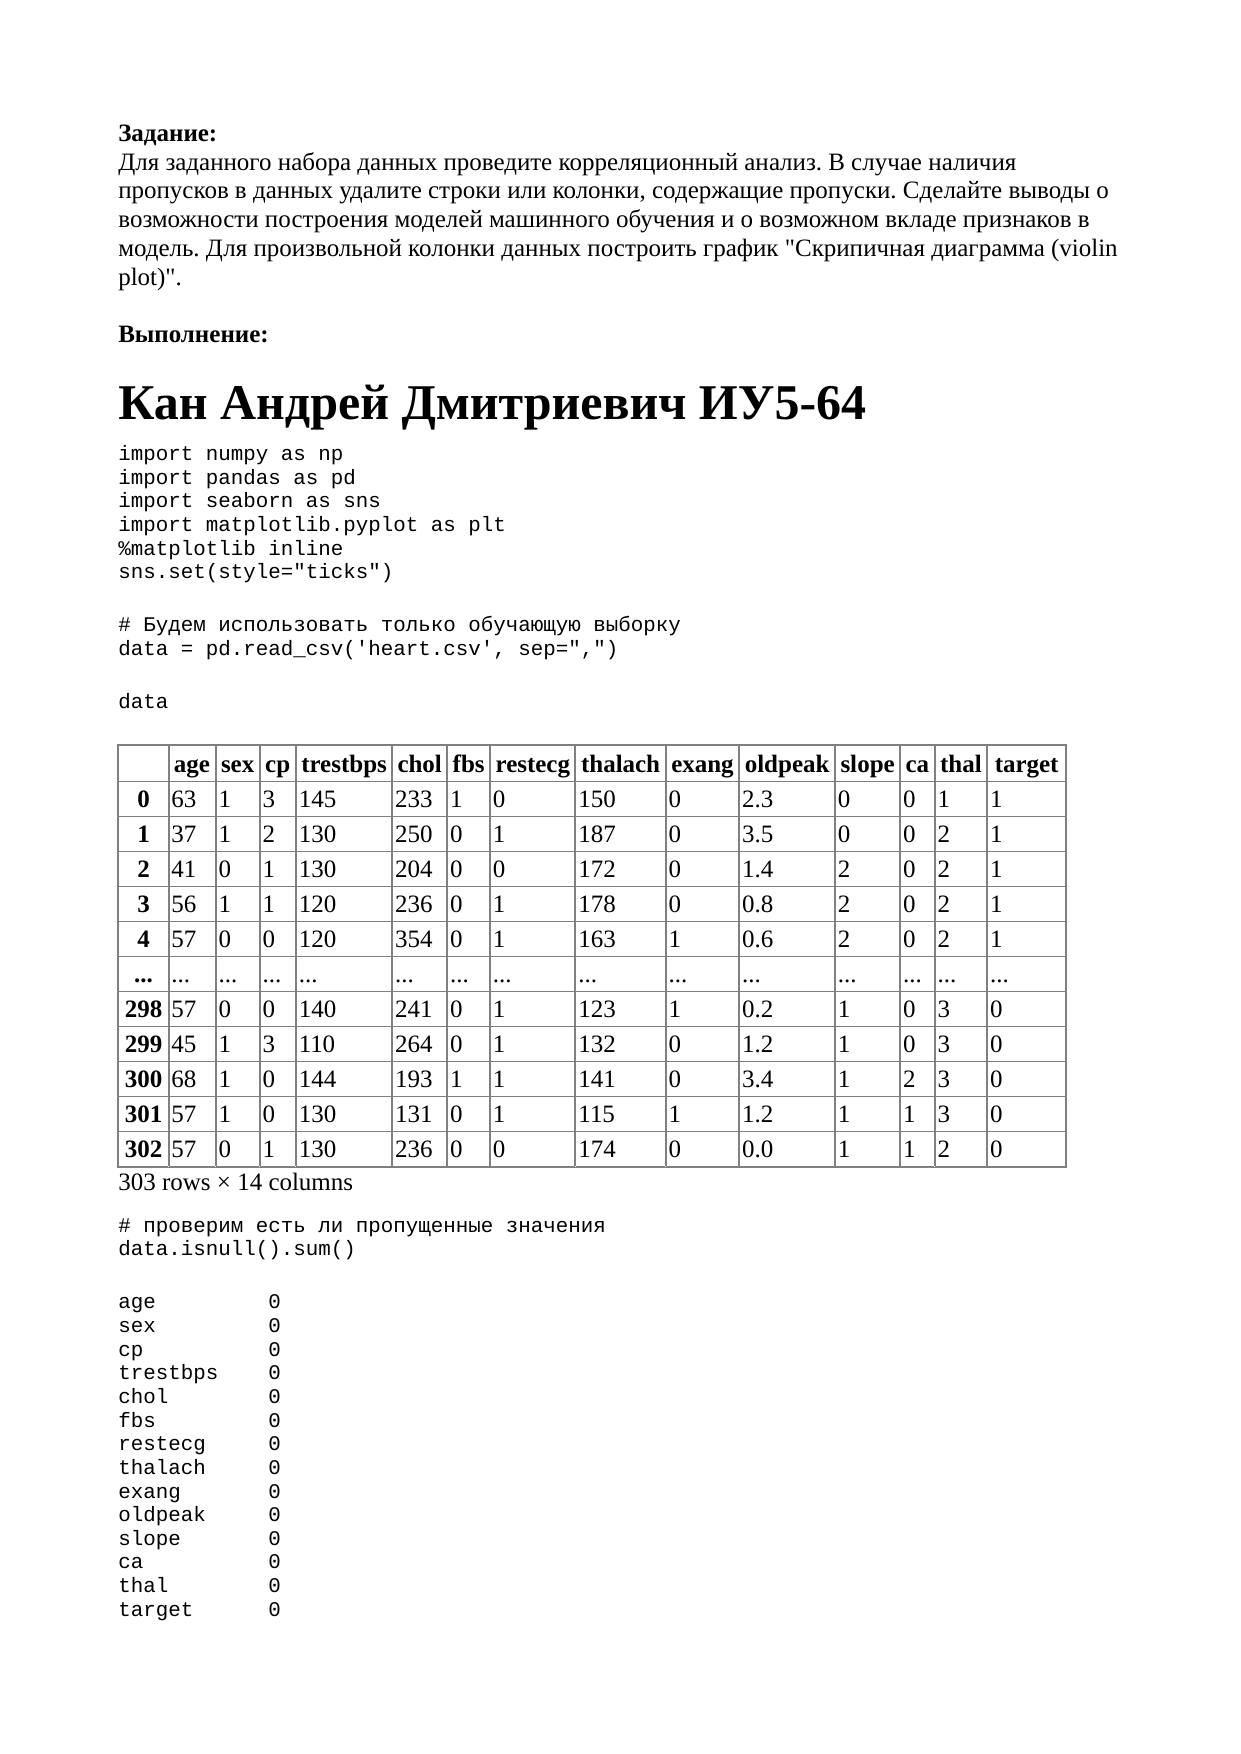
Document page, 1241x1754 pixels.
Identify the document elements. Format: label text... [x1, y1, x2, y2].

text trestbps 0 [118, 1362, 1122, 1386]
table_cell 0 [448, 1132, 489, 1166]
table_cell 123 [576, 992, 665, 1026]
table_cell 57 [170, 1097, 215, 1131]
table_cell 1 [667, 992, 738, 1026]
table_cell 204 [393, 852, 446, 886]
table_cell 178 [576, 887, 665, 921]
table_cell 299 [119, 1027, 168, 1061]
table_cell 130 [297, 1097, 391, 1131]
table_cell 0 [901, 782, 934, 816]
table_cell 250 [393, 817, 446, 851]
subtitle Кан Андрей Дмитриевич ИУ5-64 [118, 373, 1122, 431]
table_header slope [836, 746, 899, 781]
table_cell 1 [119, 817, 168, 851]
table_cell 236 [393, 1132, 446, 1166]
table_cell 1 [491, 922, 574, 956]
text data [118, 691, 1122, 715]
table_cell 2 [836, 922, 899, 956]
table_cell 2 [936, 852, 986, 886]
table_cell 0 [217, 1132, 259, 1166]
text oldpeak 0 [118, 1504, 1122, 1528]
table_cell 1 [936, 782, 986, 816]
table_cell 3 [261, 782, 295, 816]
table_cell 1 [217, 782, 259, 816]
table_header exang [667, 746, 738, 781]
table_cell 3.5 [740, 817, 834, 851]
table_cell 1 [217, 817, 259, 851]
table_cell ... [297, 957, 391, 991]
table_cell 1 [261, 1132, 295, 1166]
text data = pd.read_csv('heart.csv', sep=",") [118, 638, 1122, 662]
table_cell 0 [491, 782, 574, 816]
table_cell 131 [393, 1097, 446, 1131]
text Выполнение: [118, 319, 1122, 348]
table_cell 241 [393, 992, 446, 1026]
text data.isnull().sum() [118, 1238, 1122, 1262]
table_cell ... [901, 957, 934, 991]
table_cell 1.4 [740, 852, 834, 886]
table_header ca [901, 746, 934, 781]
table_cell 2 [261, 817, 295, 851]
table_cell 1 [901, 1132, 934, 1166]
table_cell ... [491, 957, 574, 991]
table_cell 0 [261, 1062, 295, 1096]
table_cell 1 [667, 922, 738, 956]
text sns.set(style="ticks") [118, 561, 1122, 585]
table_cell 1 [491, 1027, 574, 1061]
table_cell 0 [261, 922, 295, 956]
table_cell 2.3 [740, 782, 834, 816]
table_cell 1 [217, 1027, 259, 1061]
table_cell 1 [667, 1097, 738, 1131]
table_cell 0 [217, 852, 259, 886]
table_header oldpeak [740, 746, 834, 781]
table_cell 68 [170, 1062, 215, 1096]
table_cell 0 [448, 887, 489, 921]
table_header fbs [448, 746, 489, 781]
table_cell 145 [297, 782, 391, 816]
table_cell 1 [217, 887, 259, 921]
table_cell 0 [836, 782, 899, 816]
table_cell 1 [491, 887, 574, 921]
table_header thal [936, 746, 986, 781]
table_cell 56 [170, 887, 215, 921]
table_cell 300 [119, 1062, 168, 1096]
table_cell 130 [297, 1132, 391, 1166]
table_cell 0 [988, 992, 1065, 1026]
text # Будем использовать только обучающую выборку [118, 614, 1122, 638]
table_cell 37 [170, 817, 215, 851]
table_cell 150 [576, 782, 665, 816]
table_cell 2 [836, 887, 899, 921]
table_cell 3 [119, 887, 168, 921]
table_cell 163 [576, 922, 665, 956]
text import seaborn as sns [118, 490, 1122, 514]
table_cell 1 [988, 817, 1065, 851]
table_cell 1 [217, 1062, 259, 1096]
text import numpy as np [118, 443, 1122, 467]
table_cell 0 [448, 992, 489, 1026]
table_cell 3 [936, 1097, 986, 1131]
table_cell 144 [297, 1062, 391, 1096]
table_cell 193 [393, 1062, 446, 1096]
table_cell 0 [261, 1097, 295, 1131]
table_cell 1 [448, 1062, 489, 1096]
table_cell 0 [836, 817, 899, 851]
text cp 0 [118, 1339, 1122, 1362]
table_cell 0 [667, 1027, 738, 1061]
table_cell ... [217, 957, 259, 991]
text ca 0 [118, 1552, 1122, 1575]
text # проверим есть ли пропущенные значения [118, 1215, 1122, 1238]
table_cell 0 [988, 1097, 1065, 1131]
table_cell 1 [988, 782, 1065, 816]
table_cell 0.6 [740, 922, 834, 956]
text import matplotlib.pyplot as plt [118, 514, 1122, 538]
table_cell 0 [667, 852, 738, 886]
table_cell ... [119, 957, 168, 991]
text age 0 [118, 1291, 1122, 1315]
table_header cp [261, 746, 295, 781]
table_cell 1 [448, 782, 489, 816]
text import pandas as pd [118, 467, 1122, 490]
table_cell 0 [448, 1097, 489, 1131]
table_cell 0 [901, 817, 934, 851]
table_cell 3 [261, 1027, 295, 1061]
text 303 rows × 14 columns [118, 1167, 1122, 1196]
table_header chol [393, 746, 446, 781]
table_cell 2 [936, 817, 986, 851]
table_cell 0 [448, 852, 489, 886]
text target 0 [118, 1599, 1122, 1622]
table_cell 0 [901, 1027, 934, 1061]
table_cell 298 [119, 992, 168, 1026]
table_cell 1 [988, 887, 1065, 921]
table_cell 1 [217, 1097, 259, 1131]
table_cell 115 [576, 1097, 665, 1131]
table_cell ... [576, 957, 665, 991]
text thalach 0 [118, 1457, 1122, 1481]
table_cell ... [836, 957, 899, 991]
table_cell ... [740, 957, 834, 991]
table_cell 0 [667, 887, 738, 921]
table_cell 0 [667, 1132, 738, 1166]
table_cell 1 [836, 992, 899, 1026]
table_cell 0 [448, 817, 489, 851]
table_header sex [217, 746, 259, 781]
table_cell 1 [836, 1062, 899, 1096]
table_cell 63 [170, 782, 215, 816]
table_cell 2 [901, 1062, 934, 1096]
table_cell ... [448, 957, 489, 991]
table_cell 264 [393, 1027, 446, 1061]
table_cell 301 [119, 1097, 168, 1131]
table_cell 2 [936, 1132, 986, 1166]
table_cell 1.2 [740, 1097, 834, 1131]
table_cell 172 [576, 852, 665, 886]
table_cell 0 [901, 887, 934, 921]
text thal 0 [118, 1575, 1122, 1599]
table_cell 120 [297, 922, 391, 956]
table_cell 57 [170, 922, 215, 956]
table_cell 1 [491, 817, 574, 851]
text restecg 0 [118, 1433, 1122, 1457]
table_cell 140 [297, 992, 391, 1026]
table_cell 132 [576, 1027, 665, 1061]
table_cell 1 [988, 922, 1065, 956]
table_cell 0 [448, 1027, 489, 1061]
table_cell 1 [836, 1027, 899, 1061]
table_cell 1 [261, 887, 295, 921]
text chol 0 [118, 1386, 1122, 1410]
table_cell 0 [491, 852, 574, 886]
table_cell 141 [576, 1062, 665, 1096]
table_cell 2 [936, 922, 986, 956]
table_header trestbps [297, 746, 391, 781]
table_cell 0 [491, 1132, 574, 1166]
table_cell 0 [901, 852, 934, 886]
table_cell 1 [491, 992, 574, 1026]
table_cell 0 [667, 1062, 738, 1096]
table_cell 354 [393, 922, 446, 956]
table_header thalach [576, 746, 665, 781]
table_cell 41 [170, 852, 215, 886]
table_cell 57 [170, 992, 215, 1026]
table_cell 0 [448, 922, 489, 956]
table_cell 0 [119, 782, 168, 816]
table_cell 1 [901, 1097, 934, 1131]
table_header [119, 746, 168, 781]
table_cell 0.8 [740, 887, 834, 921]
table_cell 0 [217, 992, 259, 1026]
text fbs 0 [118, 1410, 1122, 1433]
table_cell 57 [170, 1132, 215, 1166]
table_cell ... [170, 957, 215, 991]
table_cell 0.0 [740, 1132, 834, 1166]
table_cell ... [667, 957, 738, 991]
text %matplotlib inline [118, 538, 1122, 561]
table_cell 174 [576, 1132, 665, 1166]
table_cell ... [261, 957, 295, 991]
table_cell 0 [901, 992, 934, 1026]
table_cell 130 [297, 852, 391, 886]
table_cell ... [988, 957, 1065, 991]
table_cell 233 [393, 782, 446, 816]
table_cell 0 [988, 1062, 1065, 1096]
table_cell 1 [491, 1097, 574, 1131]
table_cell 0 [901, 922, 934, 956]
table_cell 236 [393, 887, 446, 921]
table_cell 0 [261, 992, 295, 1026]
text Задание: [118, 118, 1122, 147]
table_cell ... [393, 957, 446, 991]
table_cell 2 [936, 887, 986, 921]
table_cell 0 [667, 782, 738, 816]
table_cell 1.2 [740, 1027, 834, 1061]
table_cell 1 [261, 852, 295, 886]
table_cell 120 [297, 887, 391, 921]
table_cell 2 [836, 852, 899, 886]
table_cell 3 [936, 1027, 986, 1061]
table_cell 1 [491, 1062, 574, 1096]
text exang 0 [118, 1481, 1122, 1504]
table_cell 130 [297, 817, 391, 851]
table_cell 3 [936, 1062, 986, 1096]
table_cell 3 [936, 992, 986, 1026]
table_cell 3.4 [740, 1062, 834, 1096]
table_cell 45 [170, 1027, 215, 1061]
table_cell 0 [988, 1027, 1065, 1061]
table_cell 187 [576, 817, 665, 851]
table_cell 4 [119, 922, 168, 956]
text sex 0 [118, 1315, 1122, 1339]
table_cell 1 [836, 1132, 899, 1166]
table_cell 0.2 [740, 992, 834, 1026]
table_cell 302 [119, 1132, 168, 1166]
table_cell 1 [836, 1097, 899, 1131]
table_header target [988, 746, 1065, 781]
table_cell 110 [297, 1027, 391, 1061]
table_header restecg [491, 746, 574, 781]
table_cell 2 [119, 852, 168, 886]
table_cell ... [936, 957, 986, 991]
table_cell 1 [988, 852, 1065, 886]
table_header age [170, 746, 215, 781]
table_cell 0 [988, 1132, 1065, 1166]
text slope 0 [118, 1528, 1122, 1552]
table_cell 0 [217, 922, 259, 956]
text Для заданного набора данных проведите корреляционный анализ. В случае наличия пропусков в данных удалите строки или колонки, содержащие пропуски. Сделайте выводы о возможности построения моделей машинного обучения и о возможном вкладе признаков в модель. Для произвольной колонки данных построить график "Скрипичная диаграмма (violin plot)". [118, 147, 1122, 291]
table_cell 0 [667, 817, 738, 851]
